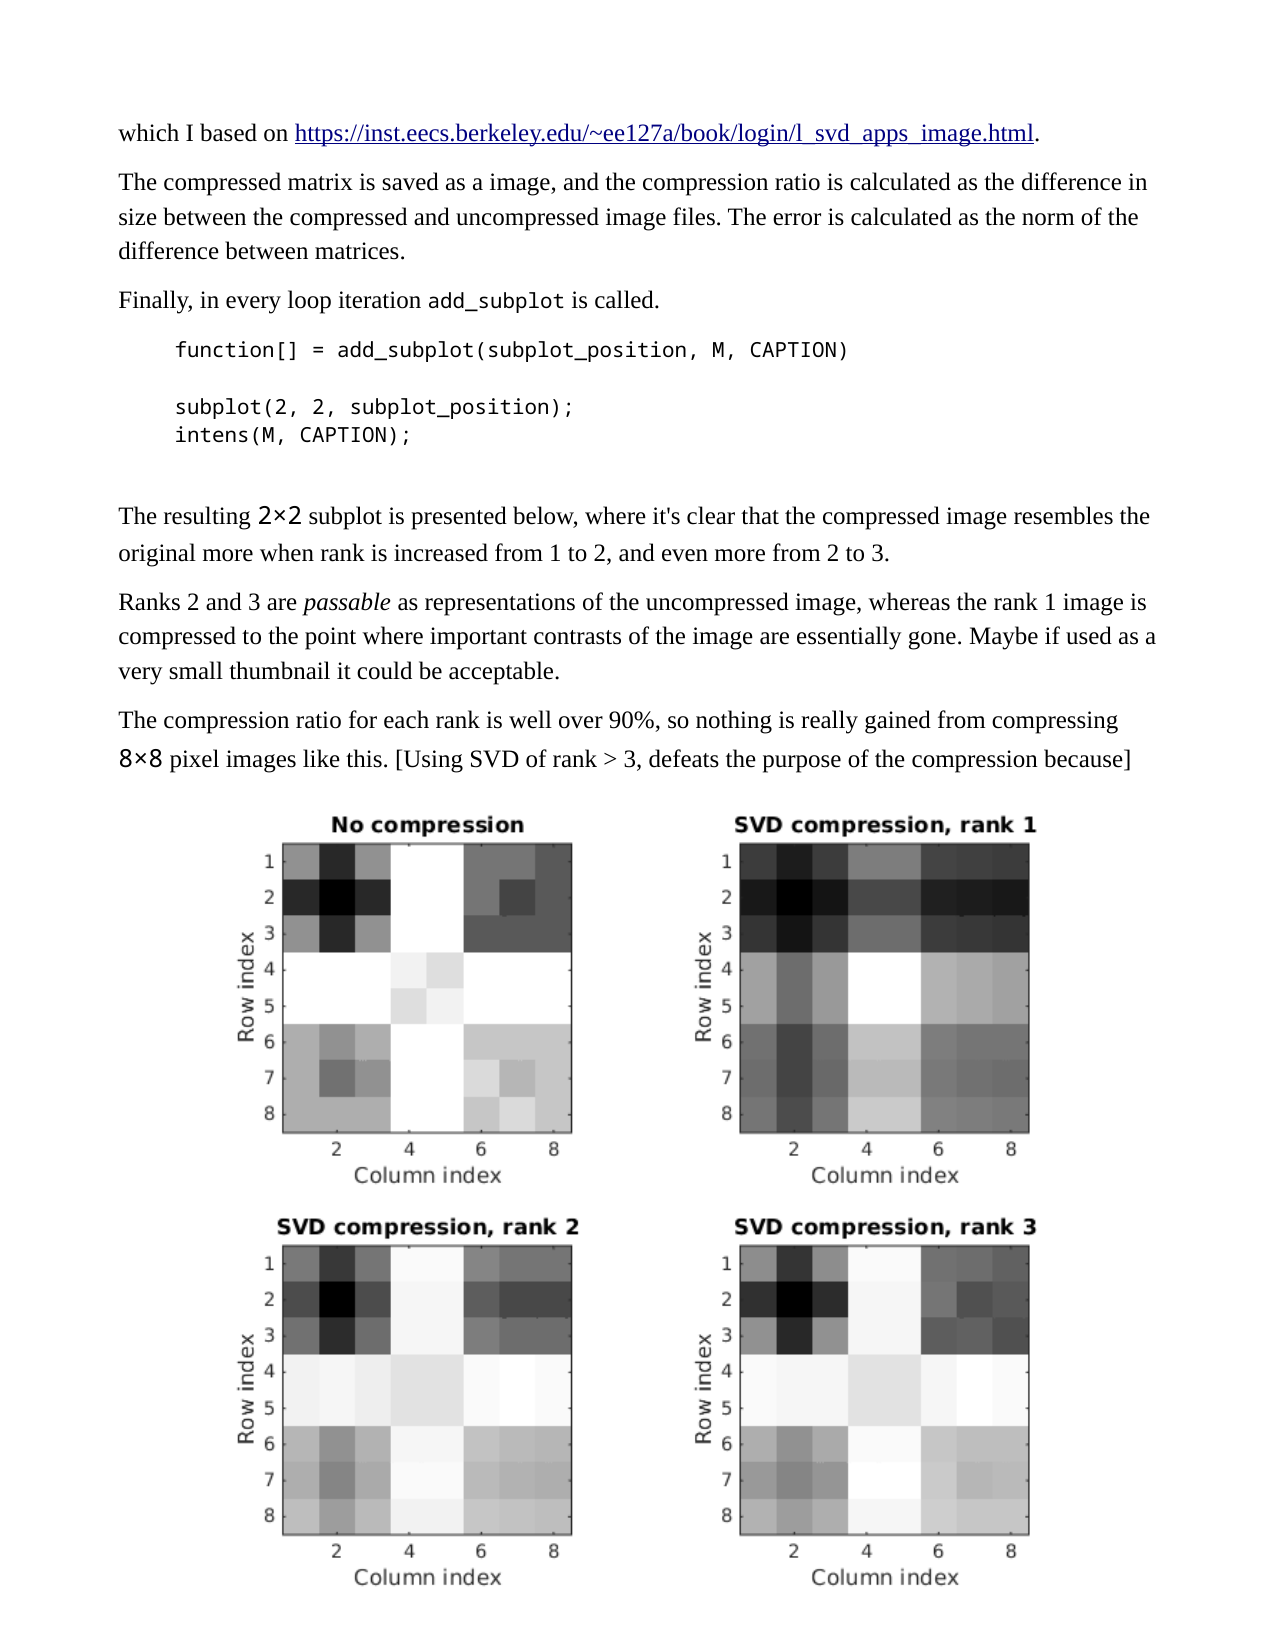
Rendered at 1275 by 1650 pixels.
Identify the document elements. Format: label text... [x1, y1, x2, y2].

text which I based on https://inst.eecs.berkeley.edu/~ee127a/book/login/l_svd_apps_image.html. [118, 118, 1157, 147]
text Finally, in every loop iteration add_subplot is called. [118, 285, 1157, 315]
text intens(M, CAPTION); [174, 420, 1157, 449]
text subplot(2, 2, subplot_position); [174, 392, 1157, 420]
picture [118, 781, 1157, 1628]
text The compressed matrix is saved as a image, and the compression ratio is calculated as the difference in size between the compressed and uncompressed image files. The error is calculated as the norm of the difference between matrices. [118, 167, 1157, 265]
text The compression ratio for each rank is well over 90%, so nothing is really gained from compressing 8×8 pixel images like this. [Using SVD of rank > 3, defeats the purpose of the compression because] [118, 705, 1157, 774]
text The resulting 2×2 subplot is presented below, where it's clear that the compressed image resembles the original more when rank is increased from 1 to 2, and even more from 2 to 3. [118, 498, 1157, 566]
text function[] = add_subplot(subplot_position, M, CAPTION) [174, 335, 1157, 363]
text Ranks 2 and 3 are passable as representations of the uncompressed image, whereas the rank 1 image is compressed to the point where important contrasts of the image are essentially gone. Maybe if used as a very small thumbnail it could be acceptable. [118, 587, 1157, 684]
